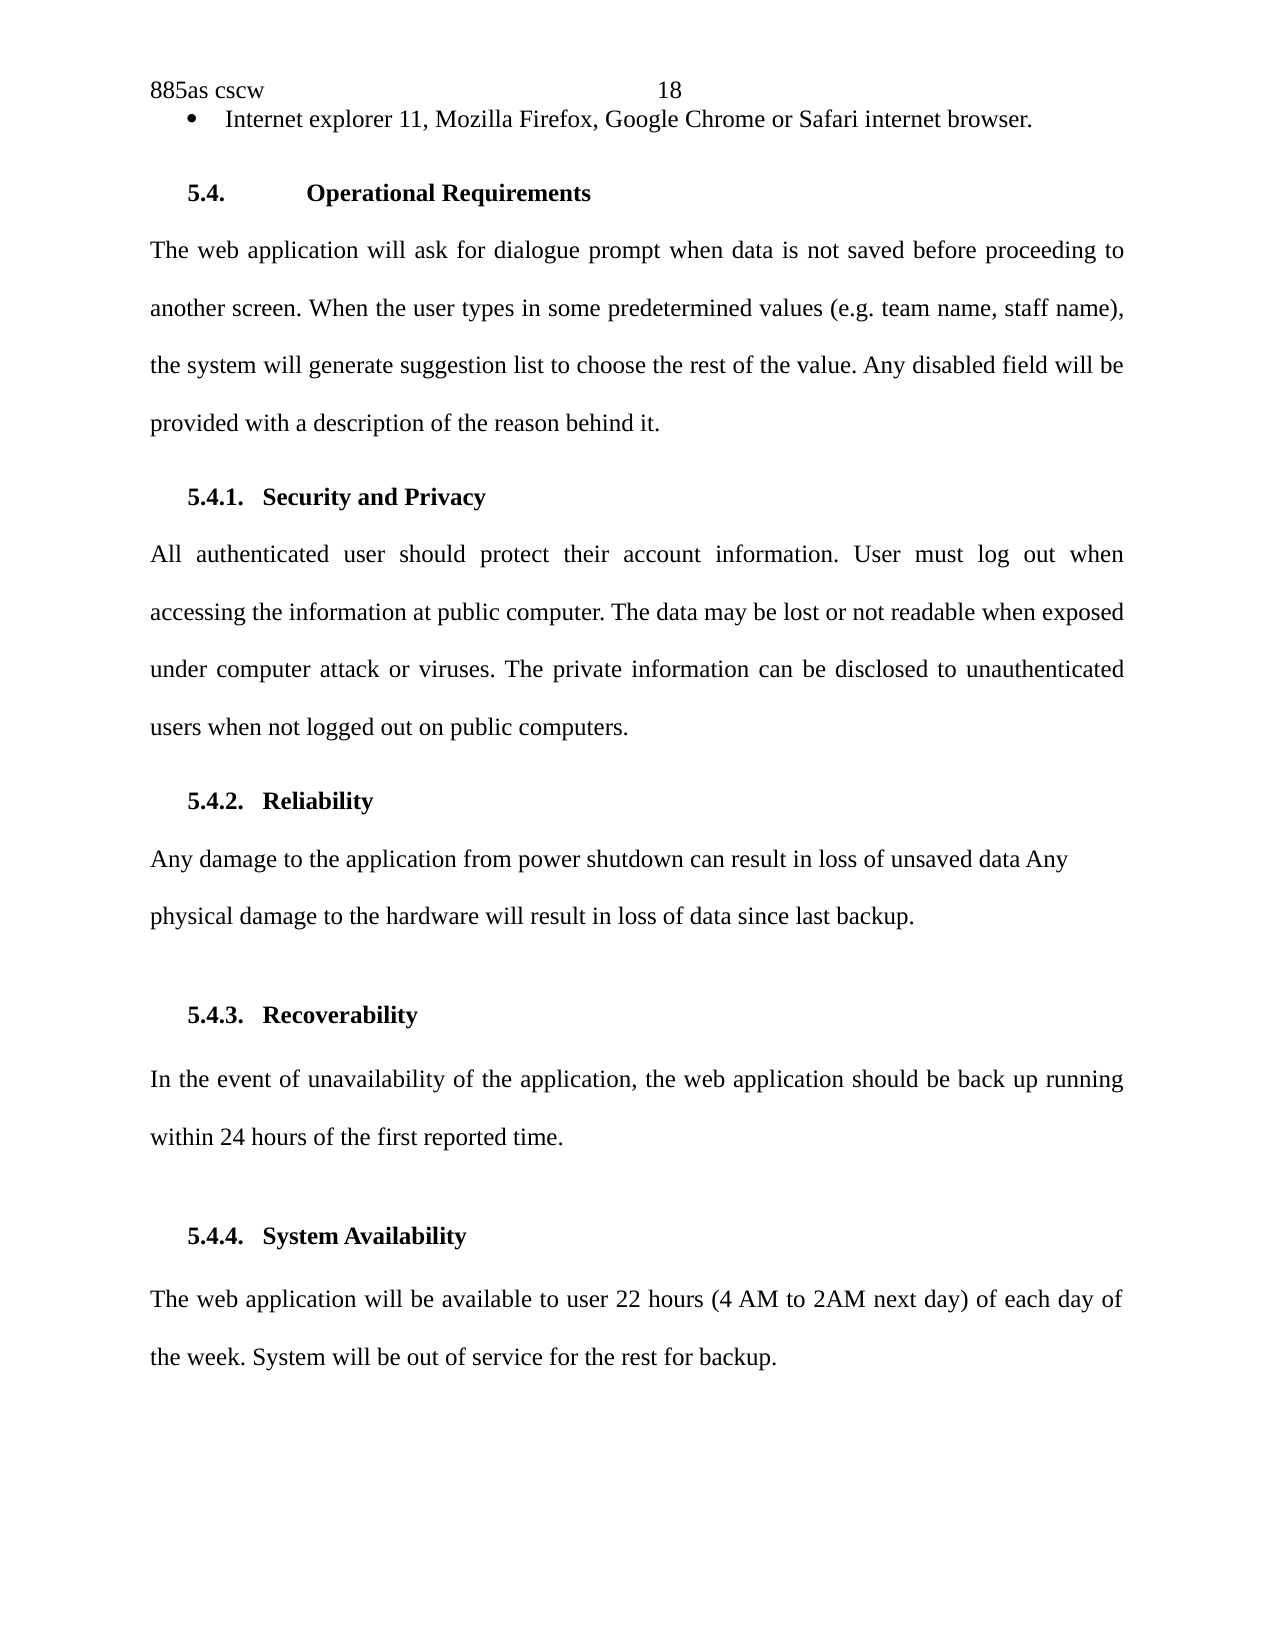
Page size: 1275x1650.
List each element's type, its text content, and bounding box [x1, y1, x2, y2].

subtitle Security and Privacy [187, 482, 1125, 511]
text The web application will be available to user 22 hours (4 AM to 2AM next day) of each day of the week. System will be out of service for the rest for backup. [150, 1284, 1125, 1371]
subtitle Reliability [187, 786, 1125, 815]
subtitle Operational Requirements [187, 178, 1125, 207]
text Any damage to the application from power shutdown can result in loss of unsaved data Any physical damage to the hardware will result in loss of data since last backup. [150, 844, 1125, 930]
text All authenticated user should protect their account information. User must log out when accessing the information at public computer. The data may be lost or not readable when exposed under computer attack or viruses. The private information can be disclosed to unauthenticated users when not logged out on public computers. [150, 539, 1125, 741]
subtitle Recoverability [187, 1000, 1125, 1029]
subtitle System Availability [187, 1221, 1125, 1249]
text In the event of unavailability of the application, the web application should be back up running within 24 hours of the first reported time. [150, 1064, 1125, 1150]
text The web application will ask for dialogue prompt when data is not saved before proceeding to another screen. When the user types in some predetermined values (e.g. team name, staff name), the system will generate suggestion list to choose the rest of the value. Any disabled field will be provided with a description of the reason behind it. [150, 235, 1125, 437]
list Internet explorer 11, Mozilla Firefox, Google Chrome or Safari internet browser. [187, 104, 1125, 132]
